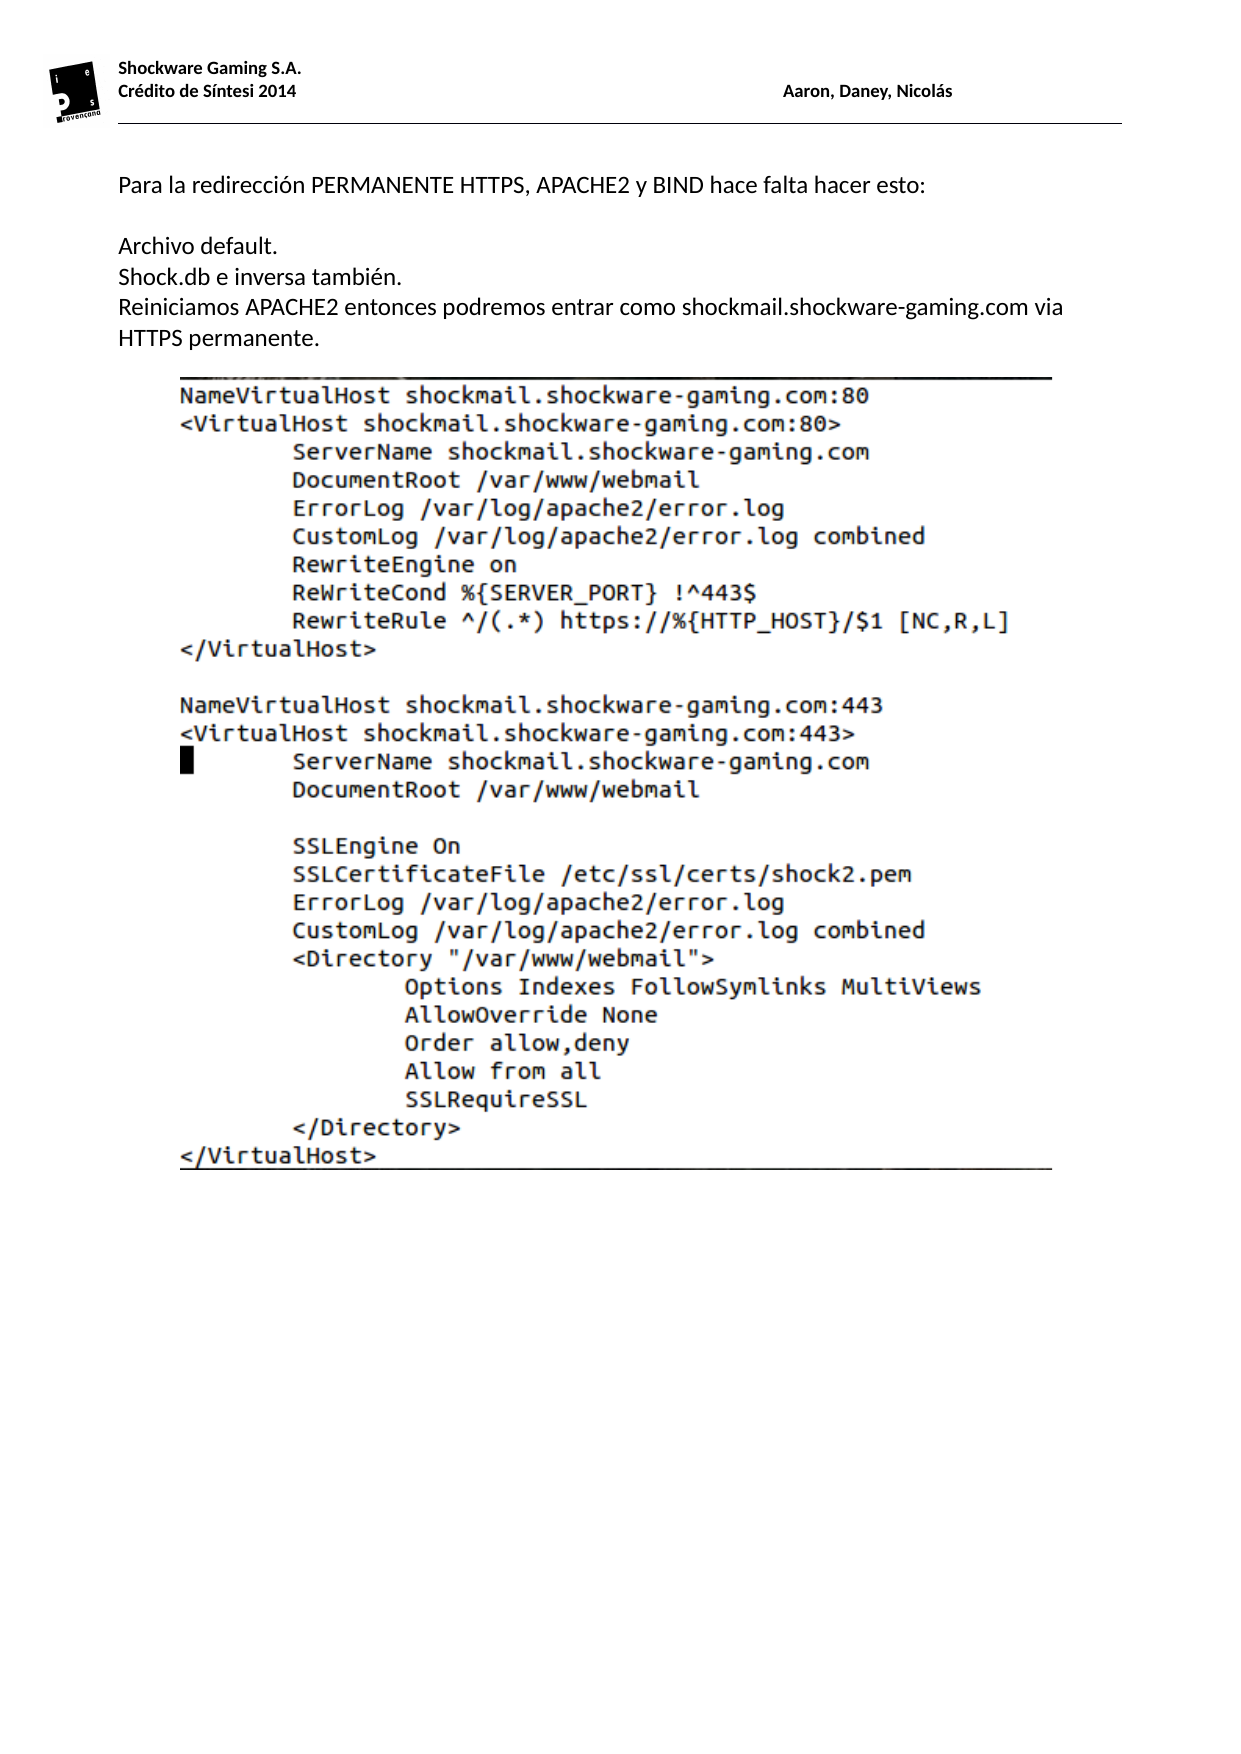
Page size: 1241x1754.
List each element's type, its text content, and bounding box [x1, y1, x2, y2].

text Reiniciamos APACHE2 entonces podremos entrar como shockmail.shockware-gaming.com via HTTPS permanente. [118, 291, 1122, 352]
text Shock.db e inversa también. [118, 261, 1122, 291]
picture [43, 54, 110, 128]
text Archivo default. [118, 230, 1122, 261]
picture [180, 377, 1053, 1170]
text Para la redirección PERMANENTE HTTPS, APACHE2 y BIND hace falta hacer esto: [118, 169, 1122, 200]
